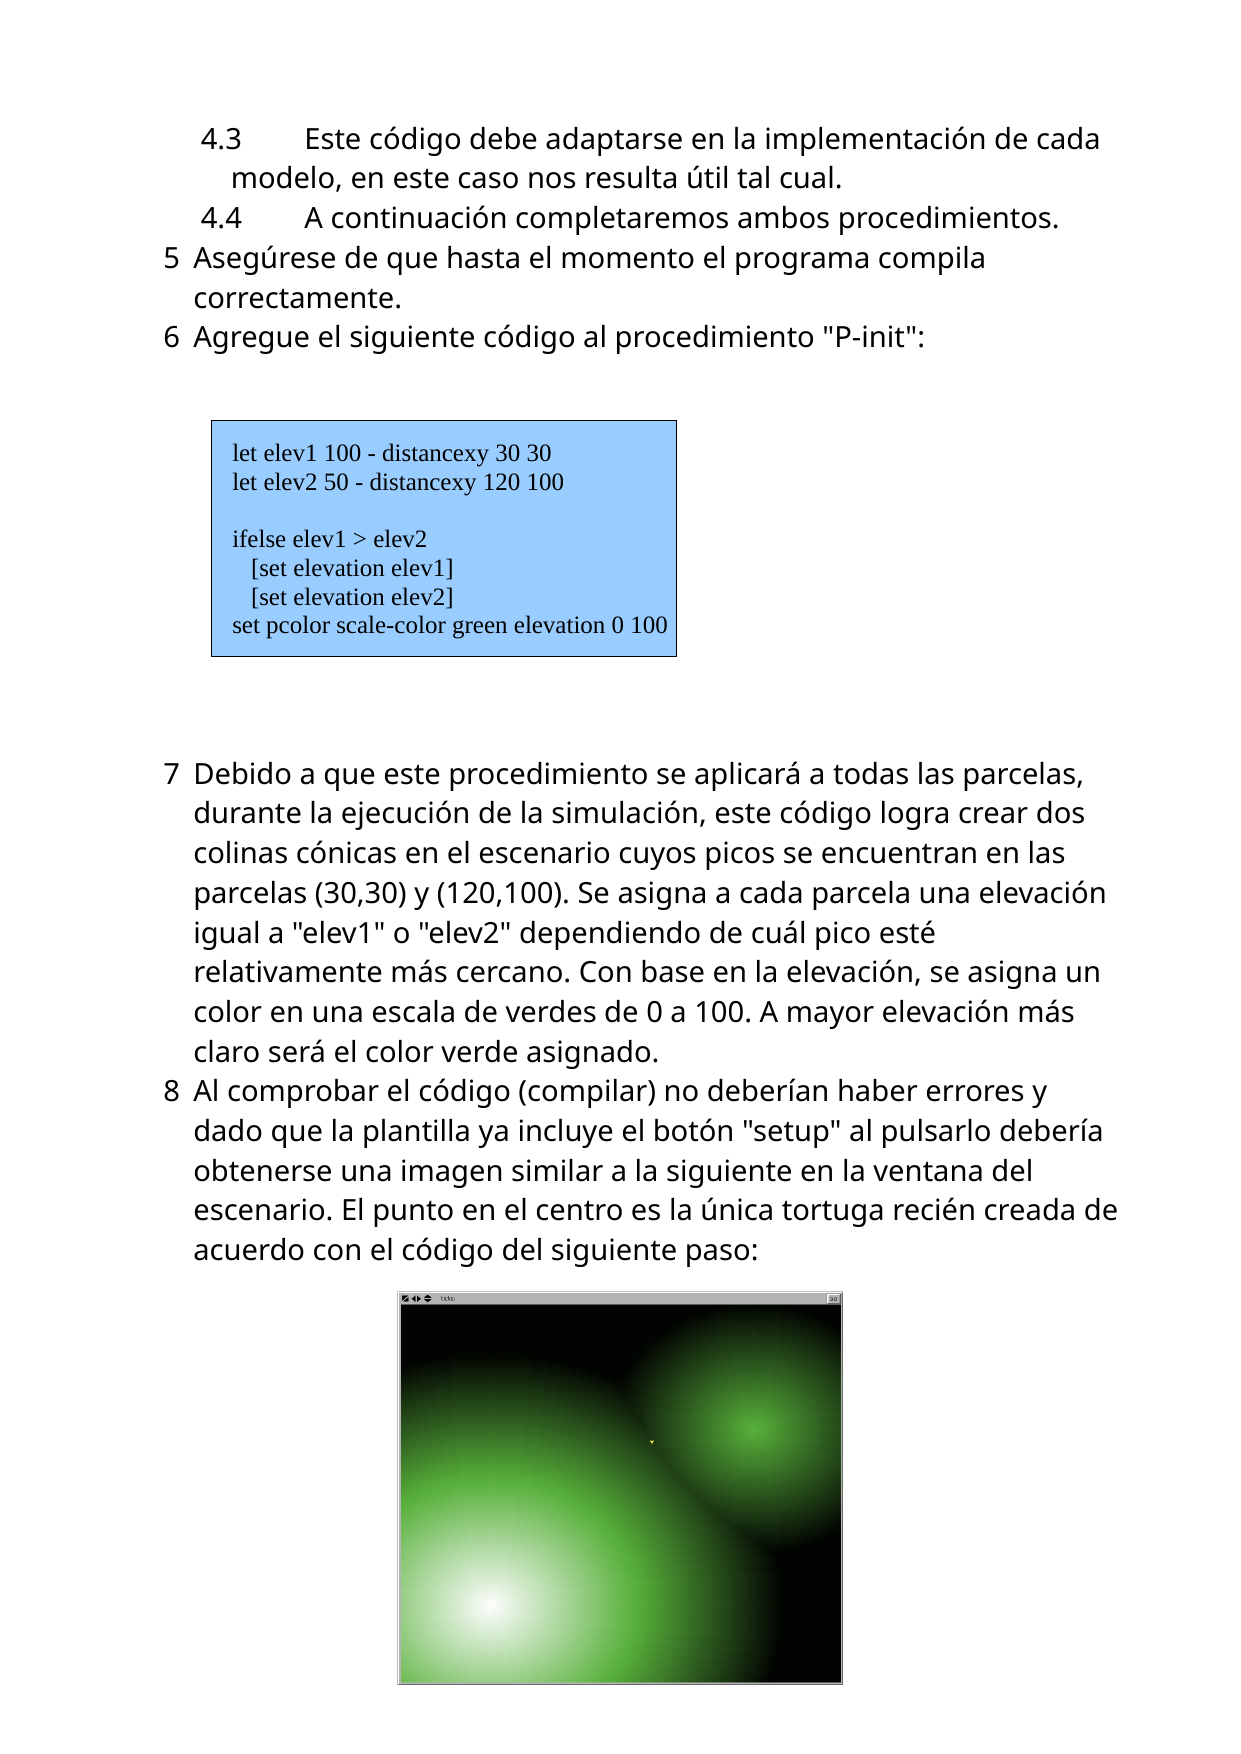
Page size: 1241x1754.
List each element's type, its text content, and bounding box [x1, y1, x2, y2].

list Agregue el siguiente código al procedimiento "P-init": [156, 317, 1122, 356]
list Este código debe adaptarse en la implementación de cada modelo, en este caso nos resulta útil tal cual. [193, 118, 1122, 197]
list A continuación completaremos ambos procedimientos. [193, 197, 1122, 237]
list Al comprobar el código (compilar) no deberían haber errores y dado que la plantilla ya incluye el botón "setup" al pulsarlo debería obtenerse una imagen similar a la siguiente en la ventana del escenario. El punto en el centro es la única tortuga recién creada de acuerdo con el código del siguiente paso: [156, 1071, 1122, 1269]
list Asegúrese de que hasta el momento el programa compila correctamente. [156, 237, 1122, 317]
list Debido a que este procedimiento se aplicará a todas las parcelas, durante la ejecución de la simulación, este código logra crear dos colinas cónicas en el escenario cuyos picos se encuentran en las parcelas (30,30) y (120,100). Se asigna a cada parcela una elevación igual a "elev1" o "elev2" dependiendo de cuál pico esté relativamente más cercano. Con base en la elevación, se asigna un color en una escala de verdes de 0 a 100. A mayor elevación más claro será el color verde asignado. [156, 753, 1122, 1071]
picture [396, 1290, 844, 1686]
